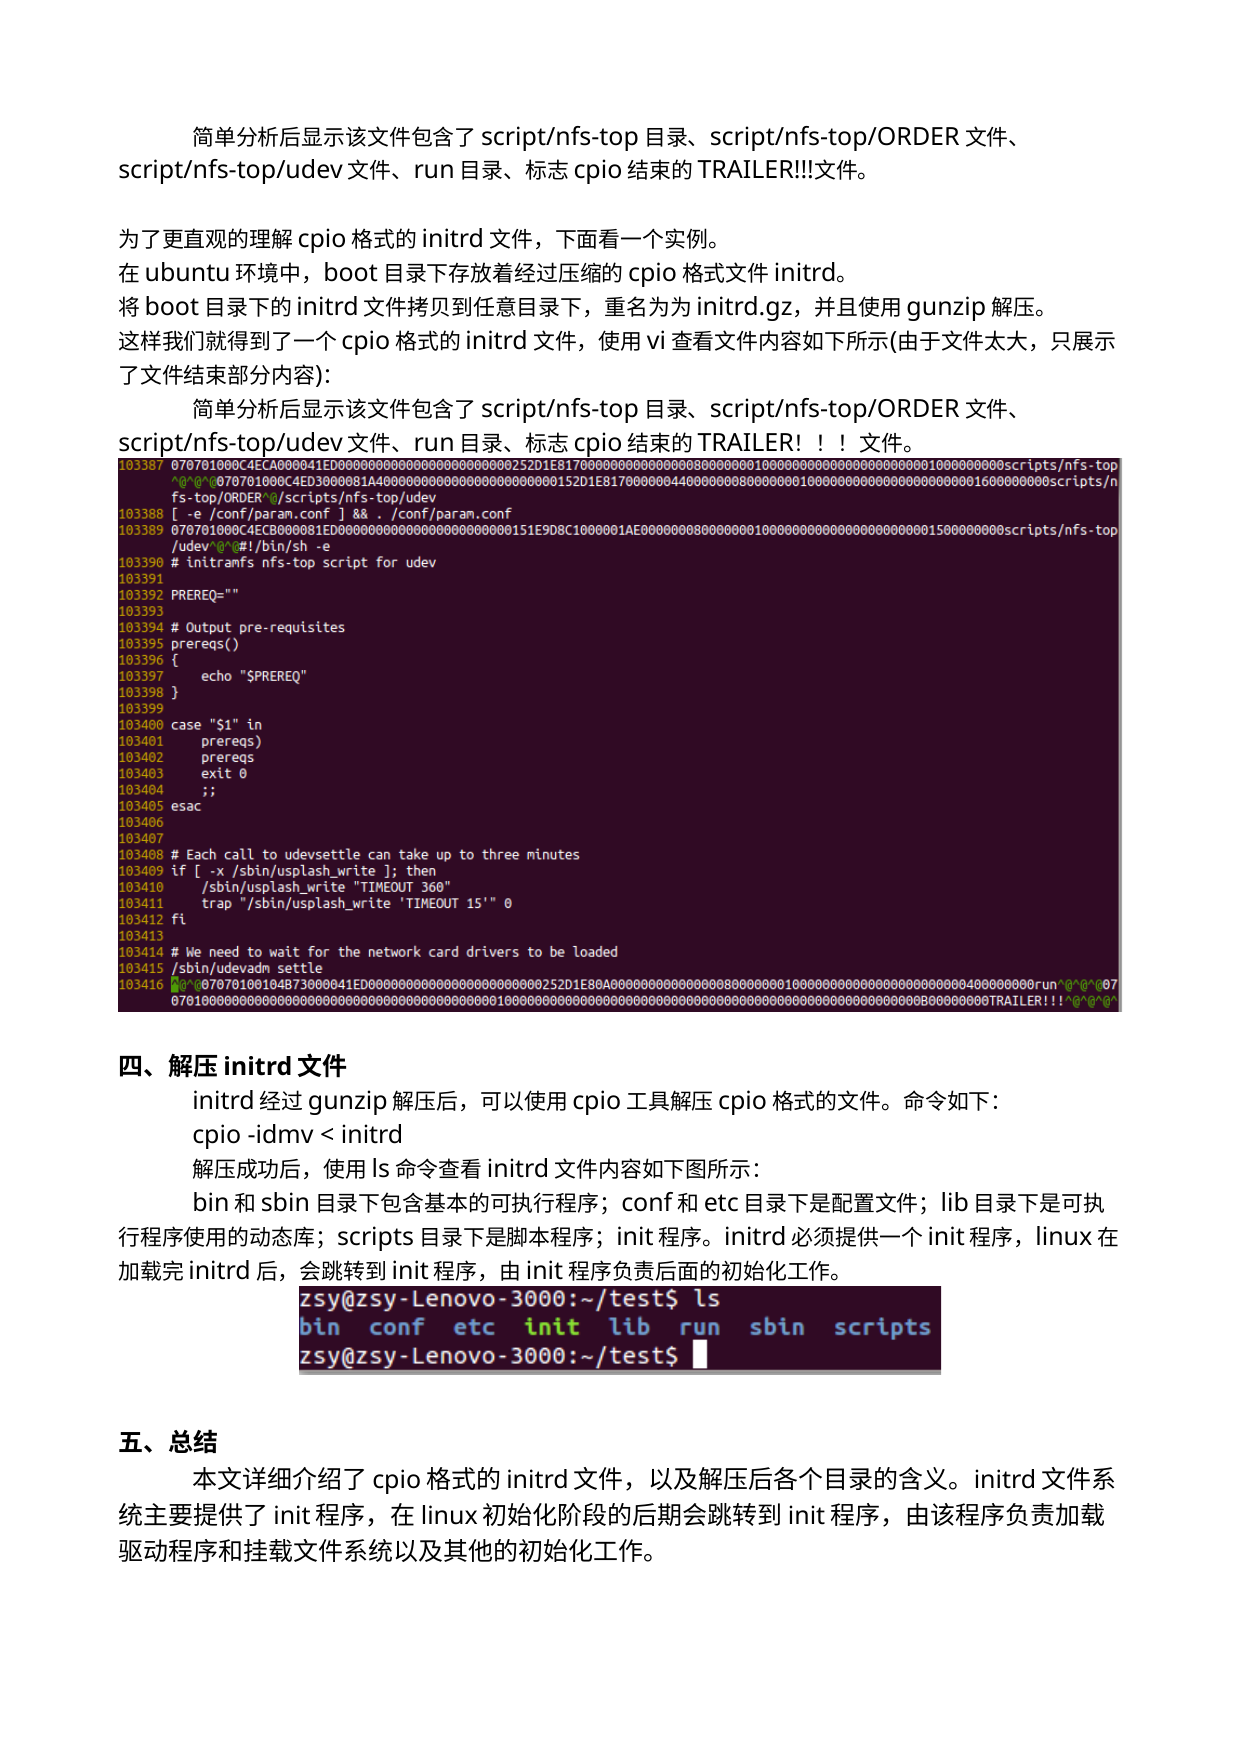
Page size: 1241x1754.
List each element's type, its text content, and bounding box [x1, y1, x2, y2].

text 简单分析后显示该文件包含了script/nfs-top目录、script/nfs-top/ORDER文件、script/nfs-top/udev文件、run目录、标志cpio结束的TRAILER!!!文件。 [118, 118, 1122, 186]
text 简单分析后显示该文件包含了script/nfs-top目录、script/nfs-top/ORDER文件、script/nfs-top/udev文件、run目录、标志cpio结束的TRAILER！！！文件。 [118, 391, 1122, 458]
text 在ubuntu环境中，boot目录下存放着经过压缩的cpio格式文件initrd。 [118, 254, 1122, 288]
text 将boot目录下的initrd文件拷贝到任意目录下，重名为为initrd.gz，并且使用gunzip解压。 [118, 288, 1122, 322]
text 五、总结 [118, 1423, 1122, 1459]
text bin和sbin目录下包含基本的可执行程序；conf和etc目录下是配置文件；lib目录下是可执行程序使用的动态库；scripts目录下是脚本程序；init程序。initrd必须提供一个init程序，linux在加载完initrd后，会跳转到init程序，由init程序负责后面的初始化工作。 [118, 1184, 1122, 1287]
text 这样我们就得到了一个cpio格式的initrd文件，使用vi查看文件内容如下所示(由于文件太大，只展示了文件结束部分内容)： [118, 322, 1122, 391]
text 为了更直观的理解cpio格式的initrd文件，下面看一个实例。 [118, 220, 1122, 254]
text 解压成功后，使用ls命令查看initrd文件内容如下图所示： [118, 1150, 1122, 1184]
picture [118, 458, 1123, 1012]
text initrd经过gunzip解压后，可以使用cpio工具解压cpio格式的文件。命令如下： [118, 1082, 1122, 1116]
text 本文详细介绍了cpio格式的initrd文件，以及解压后各个目录的含义。initrd文件系统主要提供了init程序，在linux初始化阶段的后期会跳转到init程序，由该程序负责加载驱动程序和挂载文件系统以及其他的初始化工作。 [118, 1459, 1122, 1568]
picture [299, 1286, 942, 1375]
text cpio -idmv < initrd [118, 1116, 1122, 1150]
text 四、解压initrd文件 [118, 1046, 1122, 1082]
